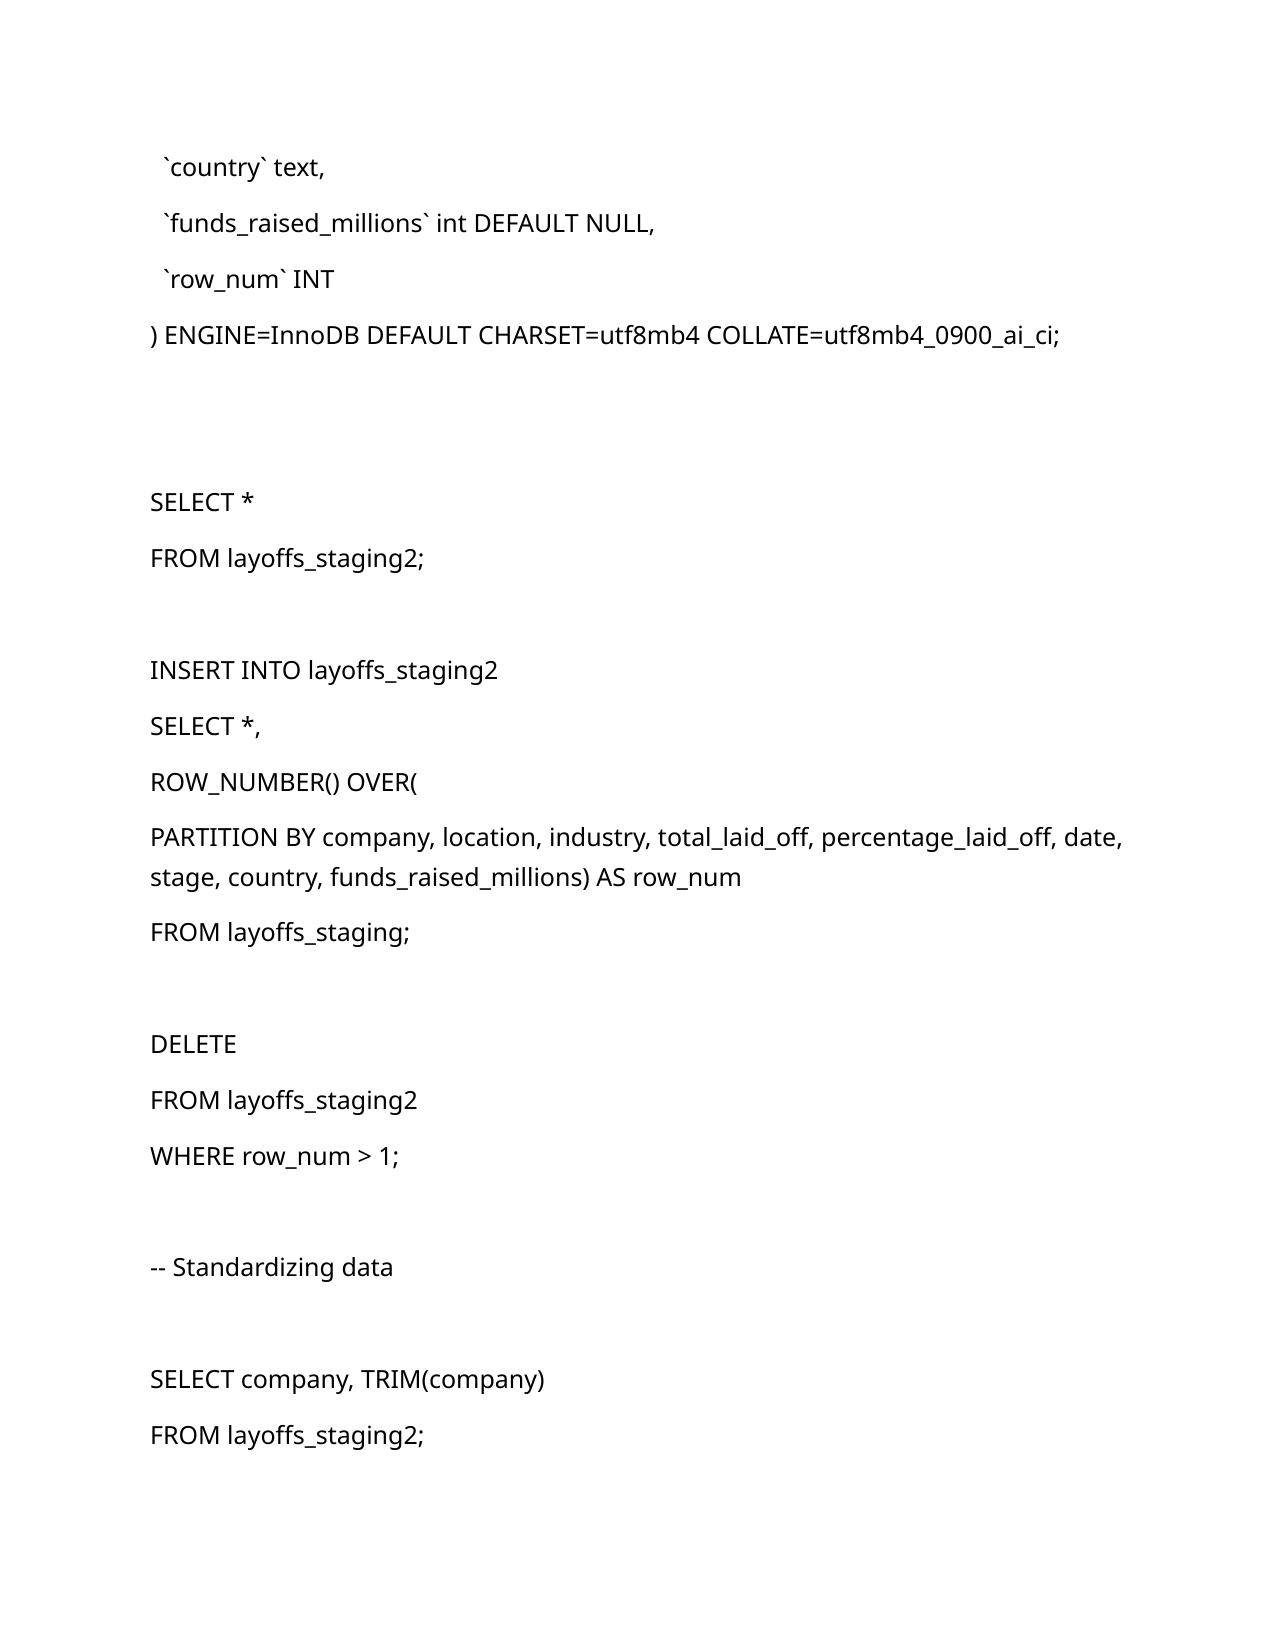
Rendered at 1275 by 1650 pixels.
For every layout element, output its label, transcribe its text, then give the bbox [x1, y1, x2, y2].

text WHERE row_num > 1; [150, 1138, 1125, 1172]
text SELECT company, TRIM(company) [150, 1362, 1125, 1396]
text ) ENGINE=InnoDB DEFAULT CHARSET=utf8mb4 COLLATE=utf8mb4_0900_ai_ci; [150, 317, 1125, 352]
text PARTITION BY company, location, industry, total_laid_off, percentage_laid_off, date, stage, country, funds_raised_millions) AS row_num [150, 820, 1125, 893]
text FROM layoffs_staging2 [150, 1082, 1125, 1117]
text ROW_NUMBER() OVER( [150, 764, 1125, 798]
text `country` text, [150, 150, 1125, 184]
text INSERT INTO layoffs_staging2 [150, 652, 1125, 687]
text `row_num` INT [150, 262, 1125, 296]
text `funds_raised_millions` int DEFAULT NULL, [150, 206, 1125, 240]
text SELECT * [150, 485, 1125, 519]
text FROM layoffs_staging2; [150, 541, 1125, 575]
text DELETE [150, 1027, 1125, 1061]
text FROM layoffs_staging; [150, 915, 1125, 949]
text -- Standardizing data [150, 1250, 1125, 1284]
text SELECT *, [150, 708, 1125, 742]
text FROM layoffs_staging2; [150, 1417, 1125, 1452]
